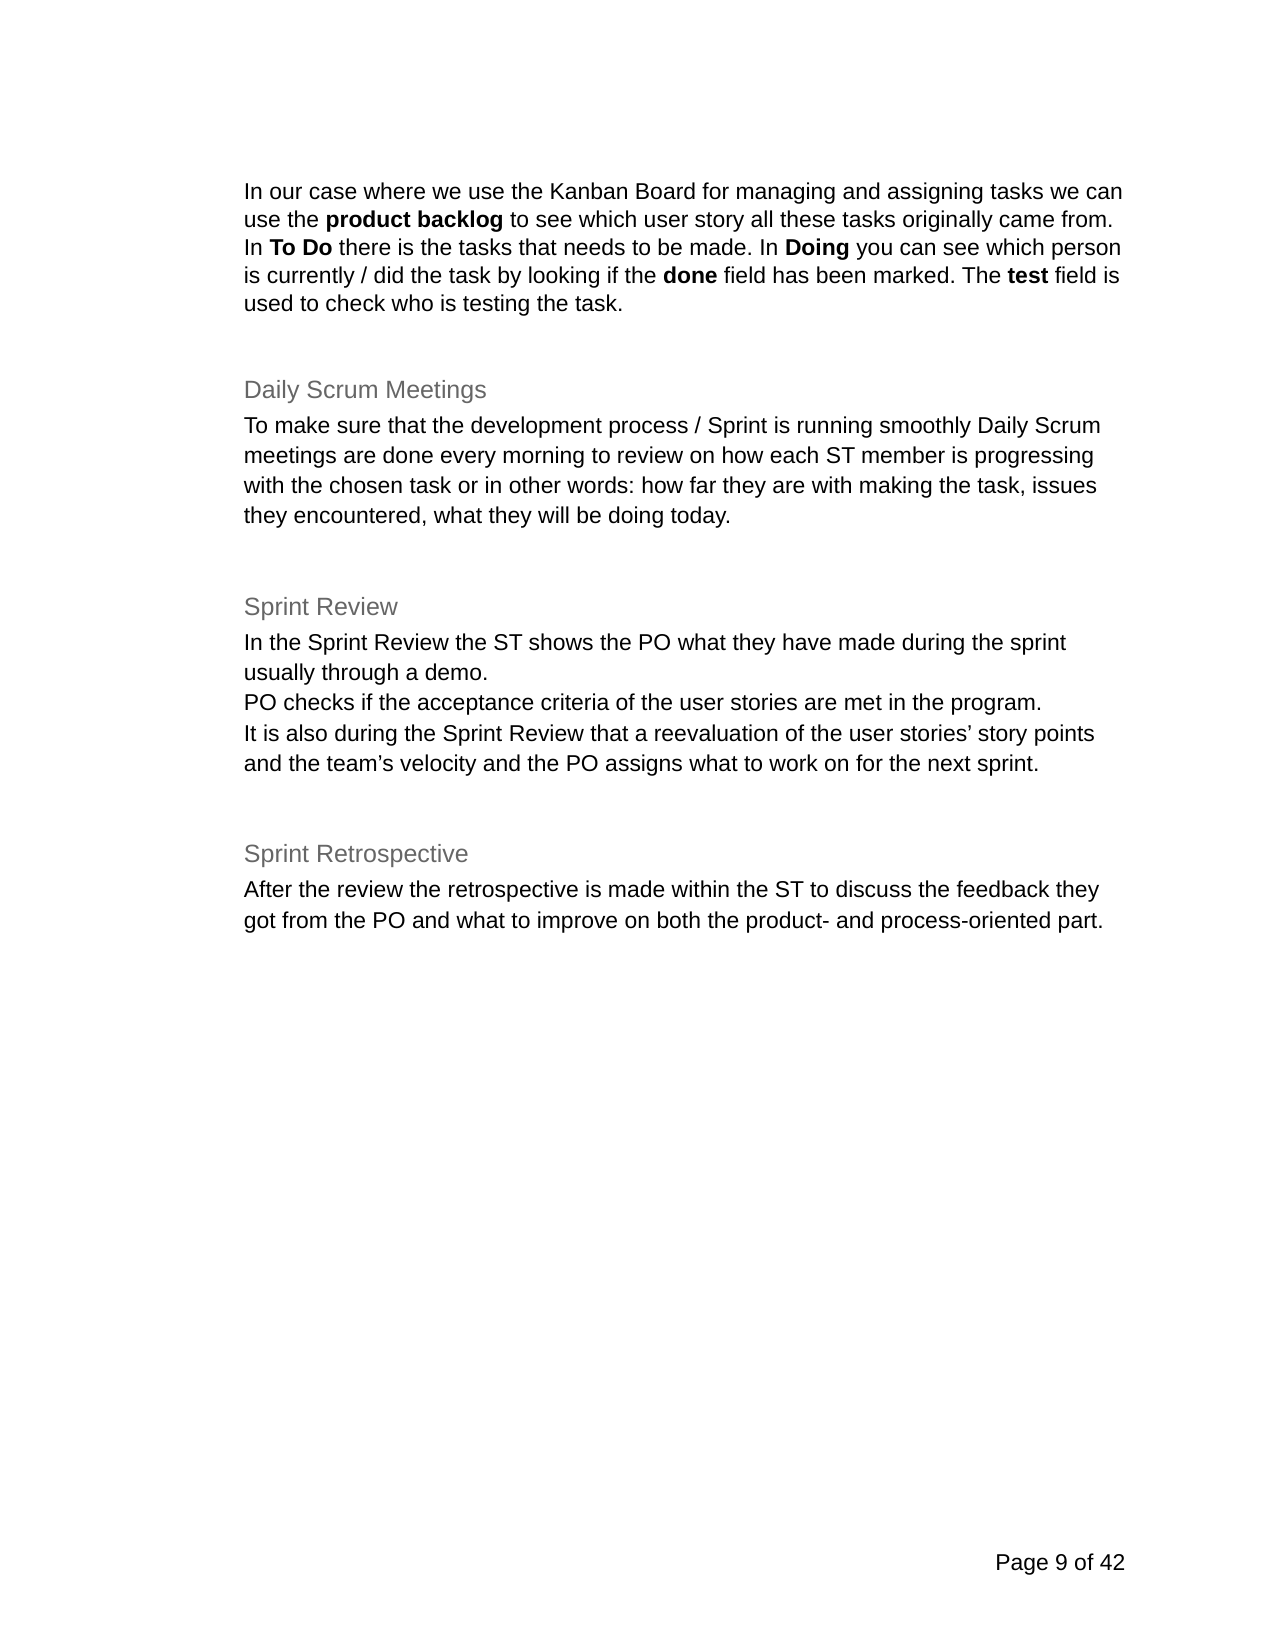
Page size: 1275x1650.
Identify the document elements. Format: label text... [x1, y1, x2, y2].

subtitle Sprint Review [244, 592, 1125, 621]
subtitle Daily Scrum Meetings [244, 374, 1125, 403]
text After the review the retrospective is made within the ST to discuss the feedback they got from the PO and what to improve on both the product- and process-oriented part. [244, 876, 1125, 933]
text To make sure that the development process / Sprint is running smoothly Daily Scrum meetings are done every morning to review on how each ST member is progressing with the chosen task or in other words: how far they are with making the task, issues they encountered, what they will be doing today. [244, 412, 1125, 529]
text In the Sprint Review the ST shows the PO what they have made during the sprint usually through a demo. [244, 629, 1125, 686]
text PO checks if the acceptance criteria of the user stories are met in the program. It is also during the Sprint Review that a reevaluation of the user stories’ story points and the team’s velocity and the PO assigns what to work on for the next sprint. [244, 689, 1125, 776]
text In our case where we use the Kanban Board for managing and assigning tasks we can use the product backlog to see which user story all these tasks originally came from. In To Do there is the tasks that needs to be made. In Doing you can see which person is currently / did the task by looking if the done field has been marked. The test field is used to check who is testing the task. [244, 150, 1125, 316]
subtitle Sprint Retrospective [244, 839, 1125, 868]
